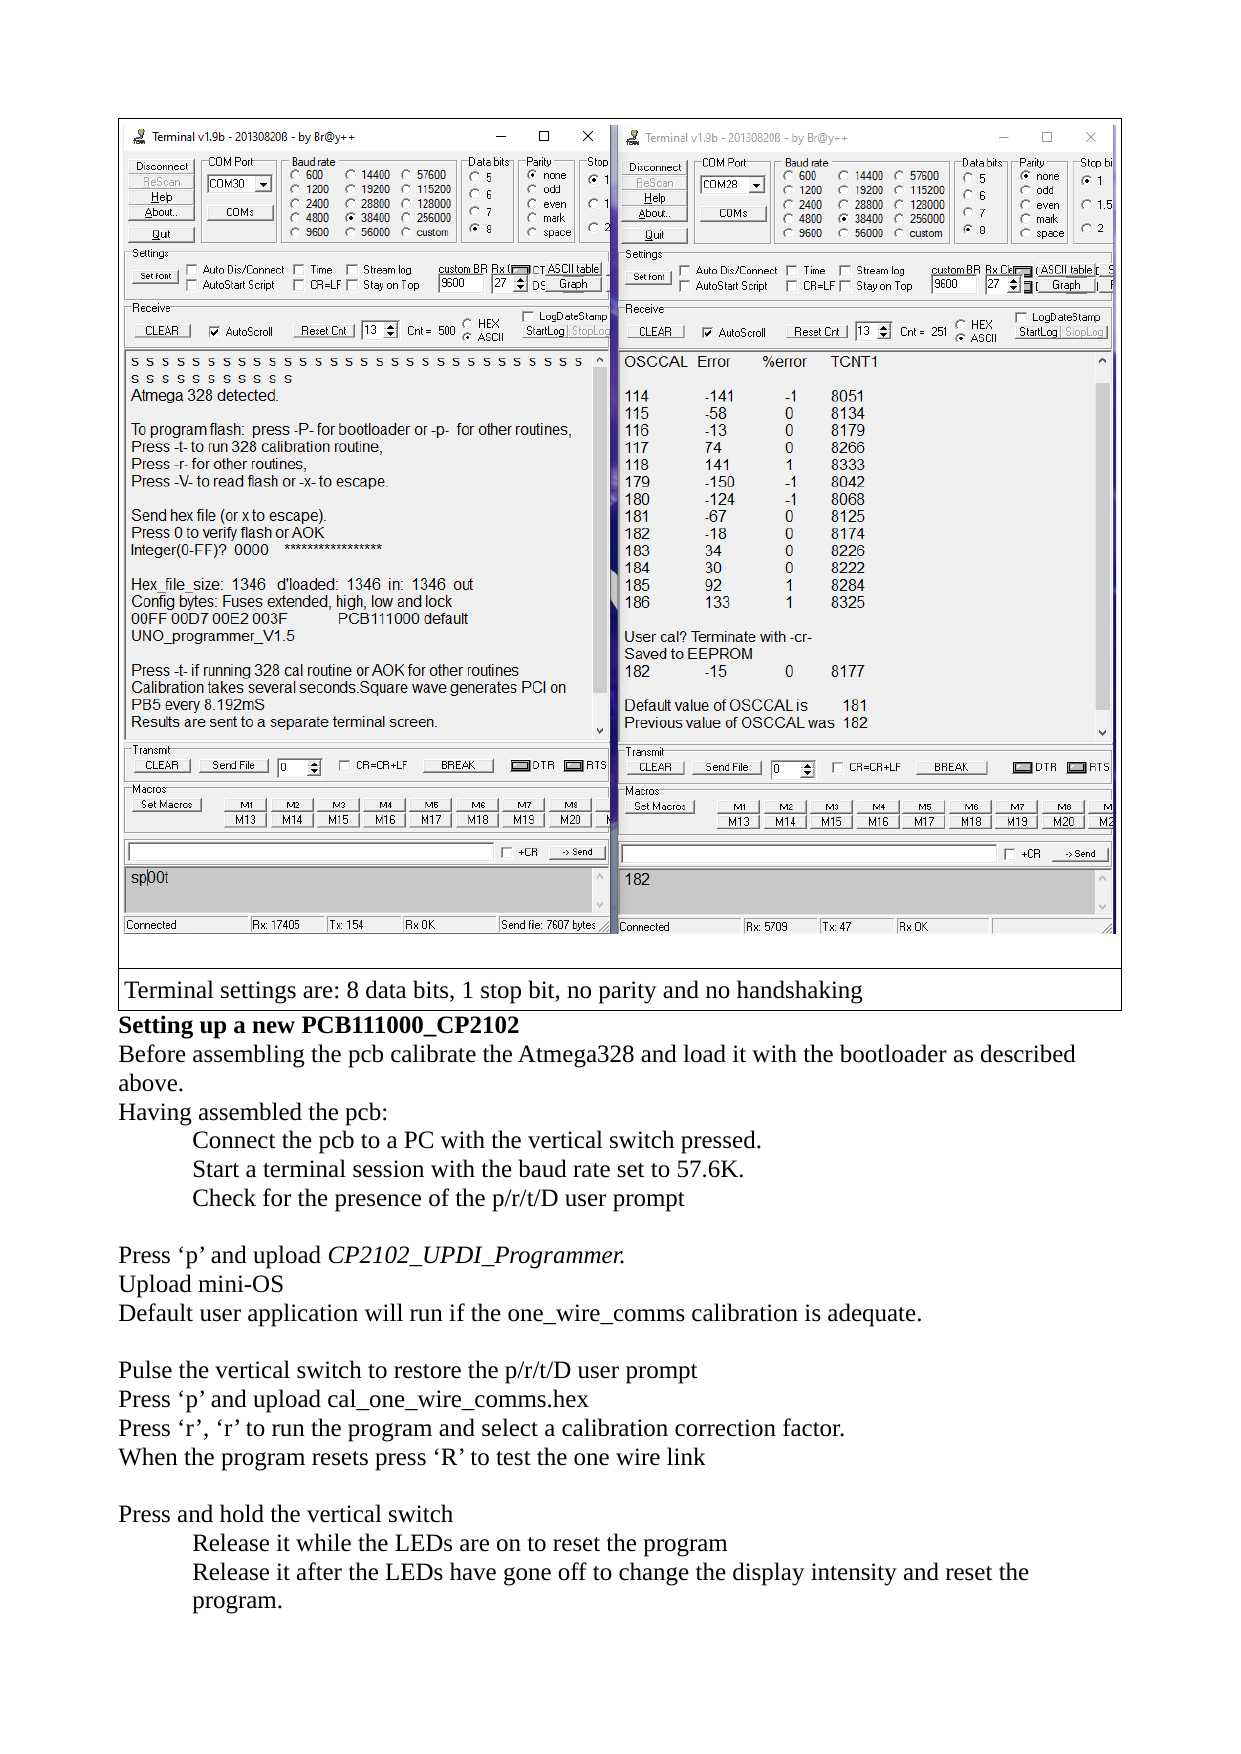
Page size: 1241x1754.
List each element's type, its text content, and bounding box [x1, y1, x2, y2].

text Release it after the LEDs have gone off to change the display intensity and reset the program. [118, 1557, 1122, 1614]
text Press and hold the vertical switch [118, 1499, 1122, 1528]
text Setting up a new PCB111000_CP2102 [118, 1011, 1122, 1039]
text Start a terminal session with the baud rate set to 57.6K. [118, 1154, 1122, 1183]
text Upload mini-OS [118, 1269, 1122, 1298]
text Having assembled the pcb: [118, 1097, 1122, 1126]
text Press ‘r’, ‘r’ to run the program and select a calibration correction factor. [118, 1413, 1122, 1442]
text Connect the pcb to a PC with the vertical switch pressed. [118, 1126, 1122, 1154]
text Release it while the LEDs are on to reset the program [118, 1528, 1122, 1557]
table_header [119, 119, 1121, 968]
text Press ‘p’ and upload cal_one_wire_comms.hex [118, 1384, 1122, 1413]
text Pulse the vertical switch to restore the p/r/t/D user prompt [118, 1356, 1122, 1384]
text Check for the presence of the p/r/t/D user prompt [118, 1183, 1122, 1212]
text Press ‘p’ and upload CP2102_UPDI_Programmer. [118, 1241, 1122, 1269]
text Before assembling the pcb calibrate the Atmega328 and load it with the bootloader as described above. [118, 1039, 1122, 1097]
text When the program resets press ‘R’ to test the one wire link [118, 1442, 1122, 1471]
picture [123, 125, 1117, 934]
table_cell Terminal settings are: 8 data bits, 1 stop bit, no parity and no handshaking [119, 969, 1121, 1009]
text Default user application will run if the one_wire_comms calibration is adequate. [118, 1298, 1122, 1327]
